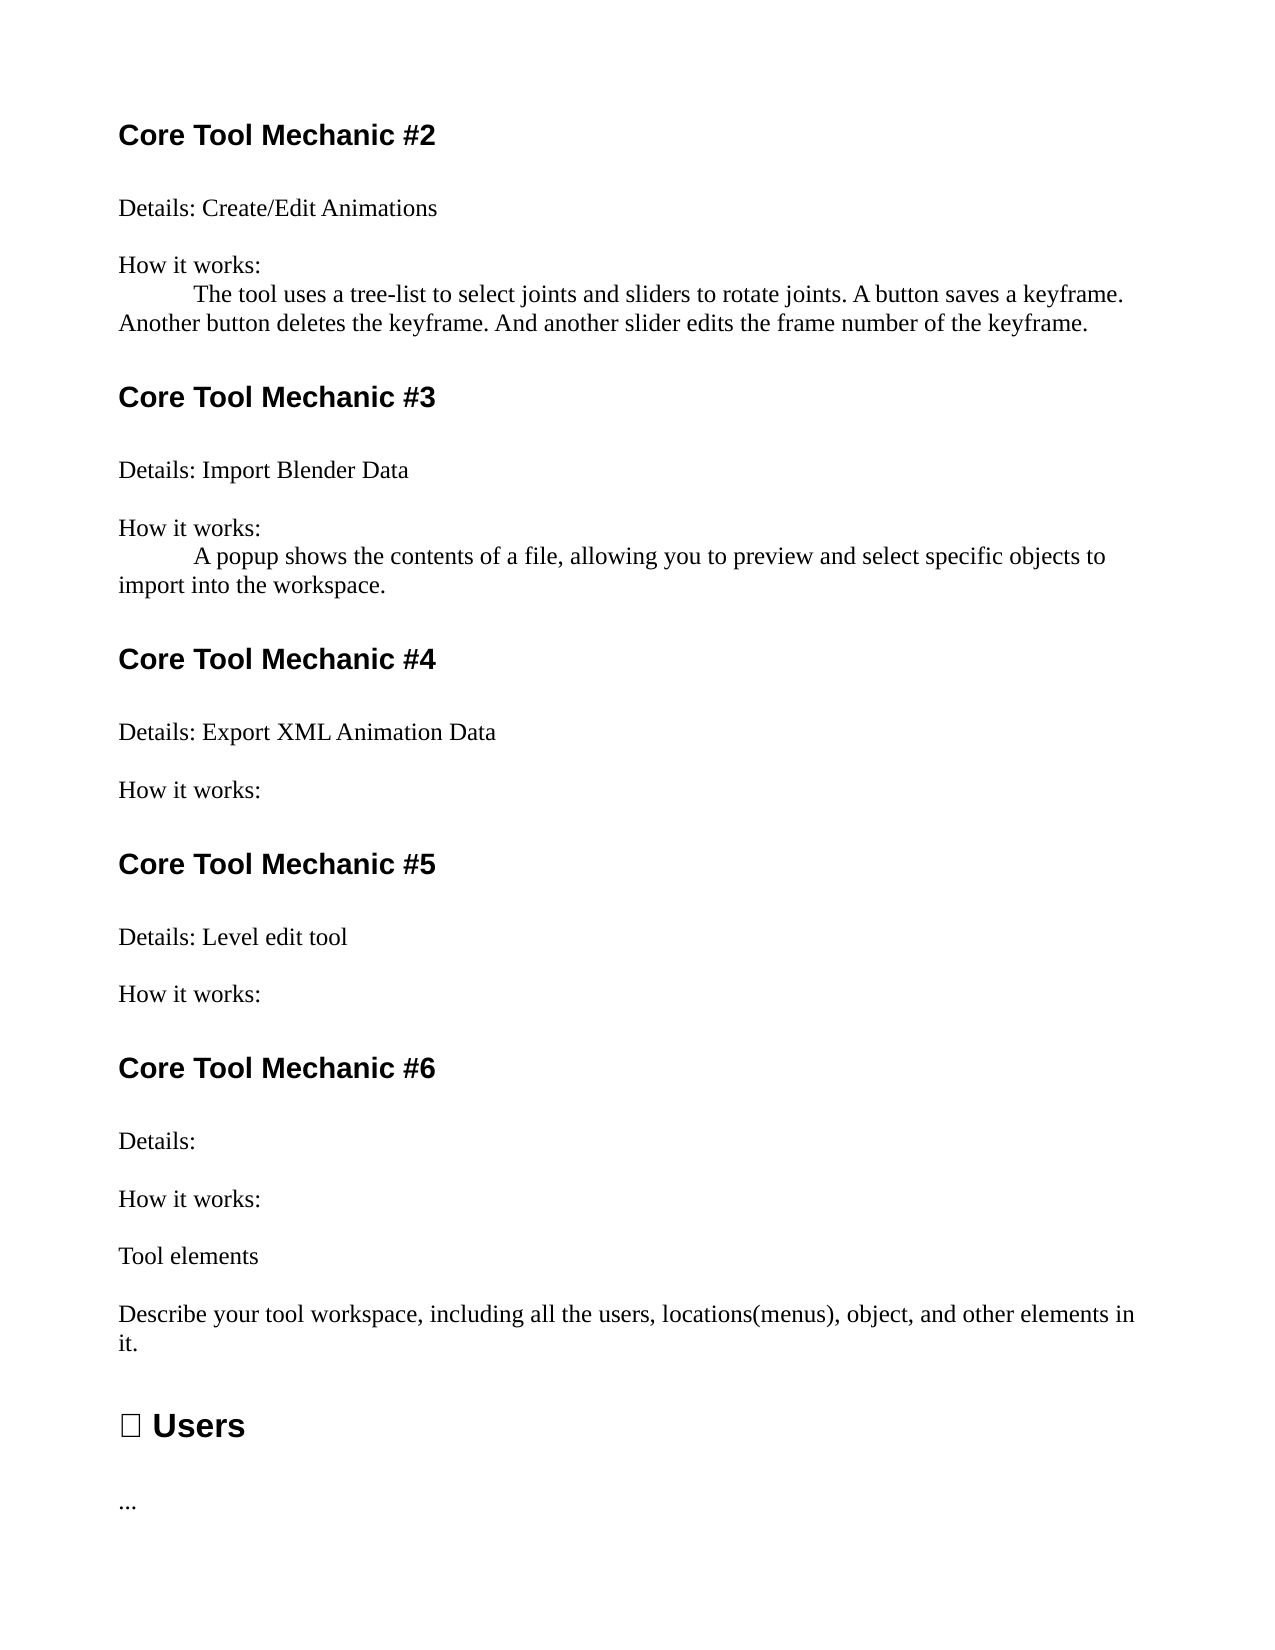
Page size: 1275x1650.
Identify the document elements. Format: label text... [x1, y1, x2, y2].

text Details: Level edit tool How it works: [118, 893, 1157, 1008]
text ... ... ... 🗺️ Locations (Menus) ... ... ... 🏆️ Levels / missions (Windows/Wizards/Processes) ... ... ... 📦️ Objects ... ... ... Assets Here is where you will include all of the assets needed as well as brief descriptions. 🎨 Art ... ... ... 🔊 Sound ... ... ... 🏃‍ Animation ... ... … [118, 1457, 1157, 1515]
text Details: How it works: Tool elements Describe your tool workspace, including all the users, locations(menus), object, and other elements in it. [118, 1098, 1157, 1385]
text Details: Export XML Animation Data How it works: [118, 688, 1157, 803]
subtitle 👤 Users [118, 1406, 1157, 1445]
subtitle Core Tool Mechanic #5 [118, 847, 1157, 881]
subtitle Core Tool Mechanic #6 [118, 1051, 1157, 1085]
subtitle Core Tool Mechanic #3 [118, 380, 1157, 414]
text A popup shows the contents of a file, allowing you to preview and select specific objects to import into the workspace. [118, 541, 1157, 599]
subtitle Core Tool Mechanic #2 [118, 118, 1157, 152]
text Details: Create/Edit Animations How it works: [118, 164, 1157, 279]
subtitle Core Tool Mechanic #4 [118, 642, 1157, 676]
text The tool uses a tree-list to select joints and sliders to rotate joints. A button saves a keyframe. Another button deletes the keyframe. And another slider edits the frame number of the keyframe. [118, 279, 1157, 366]
text Details: Import Blender Data How it works: [118, 426, 1157, 541]
